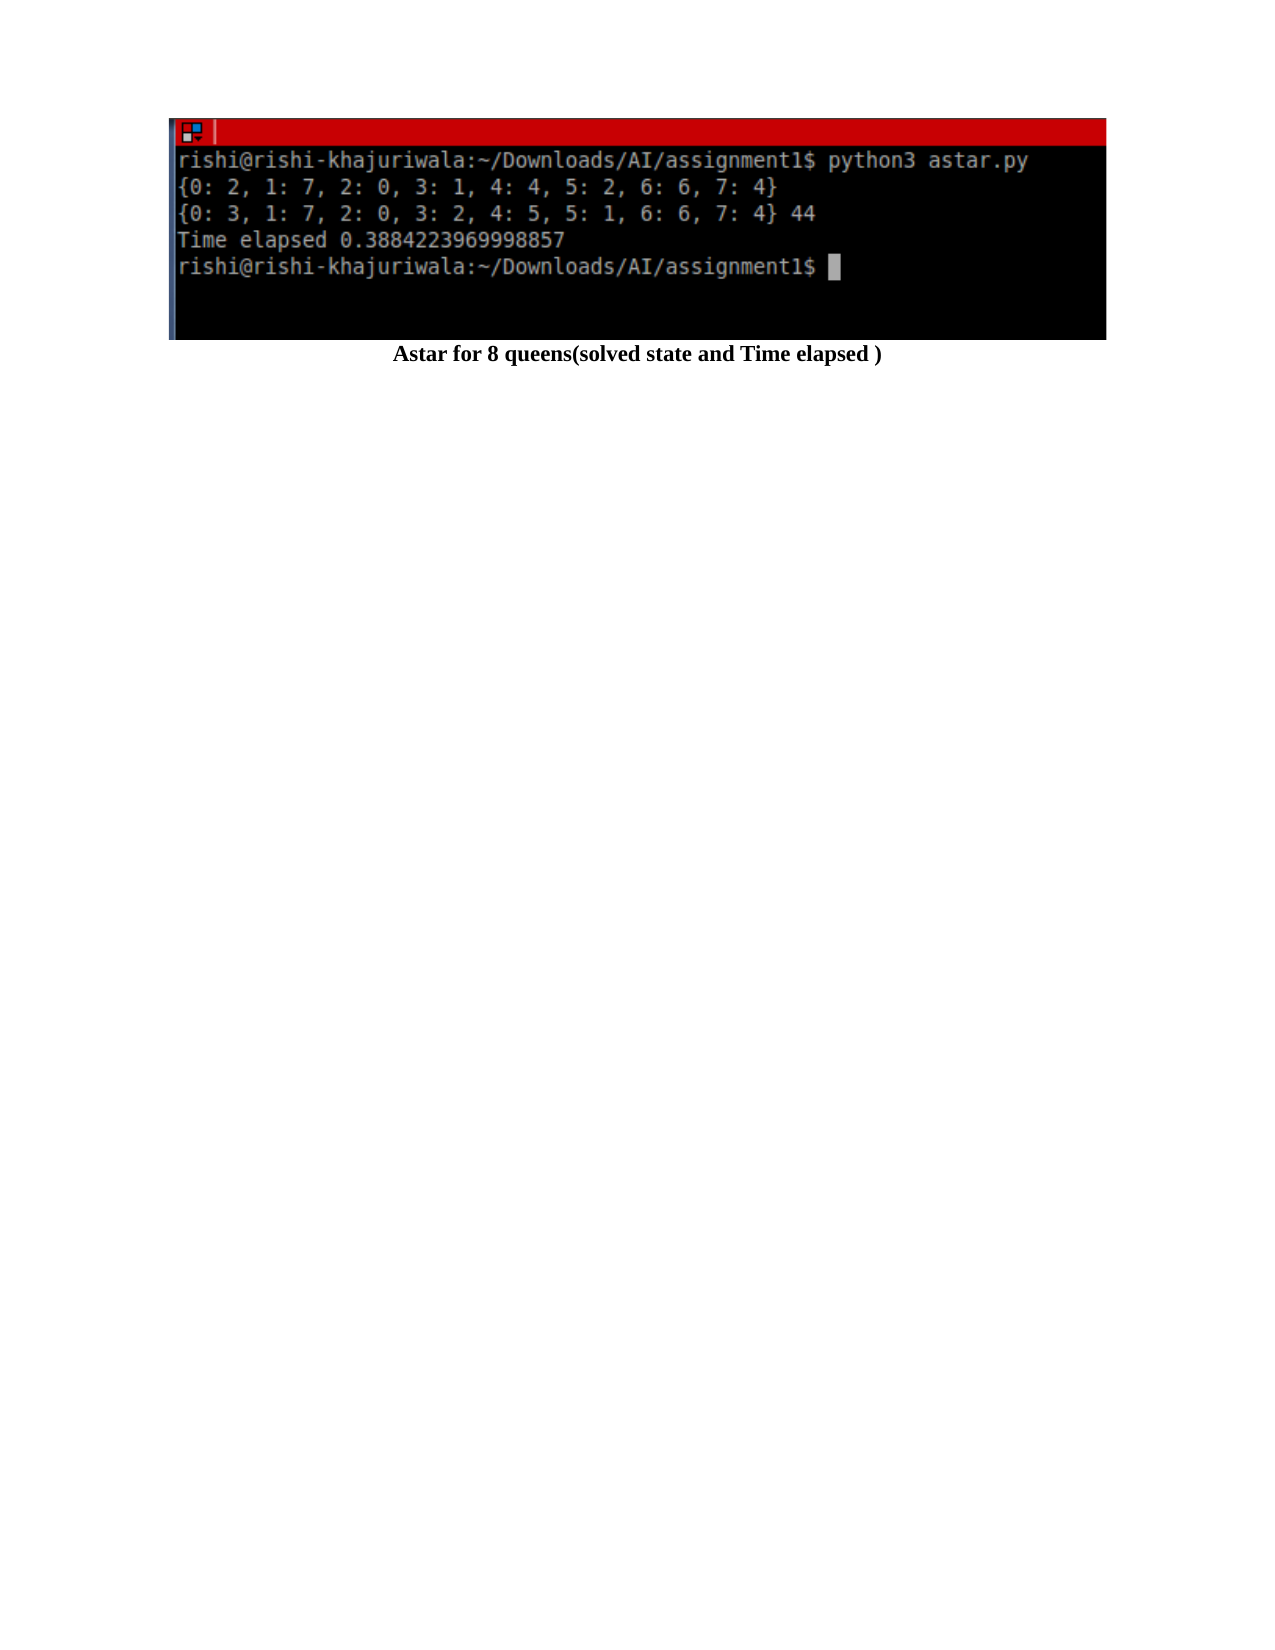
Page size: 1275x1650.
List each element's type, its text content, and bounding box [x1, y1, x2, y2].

text Astar for 8 queens(solved state and Time elapsed ) [118, 118, 1157, 366]
picture [168, 118, 1107, 340]
